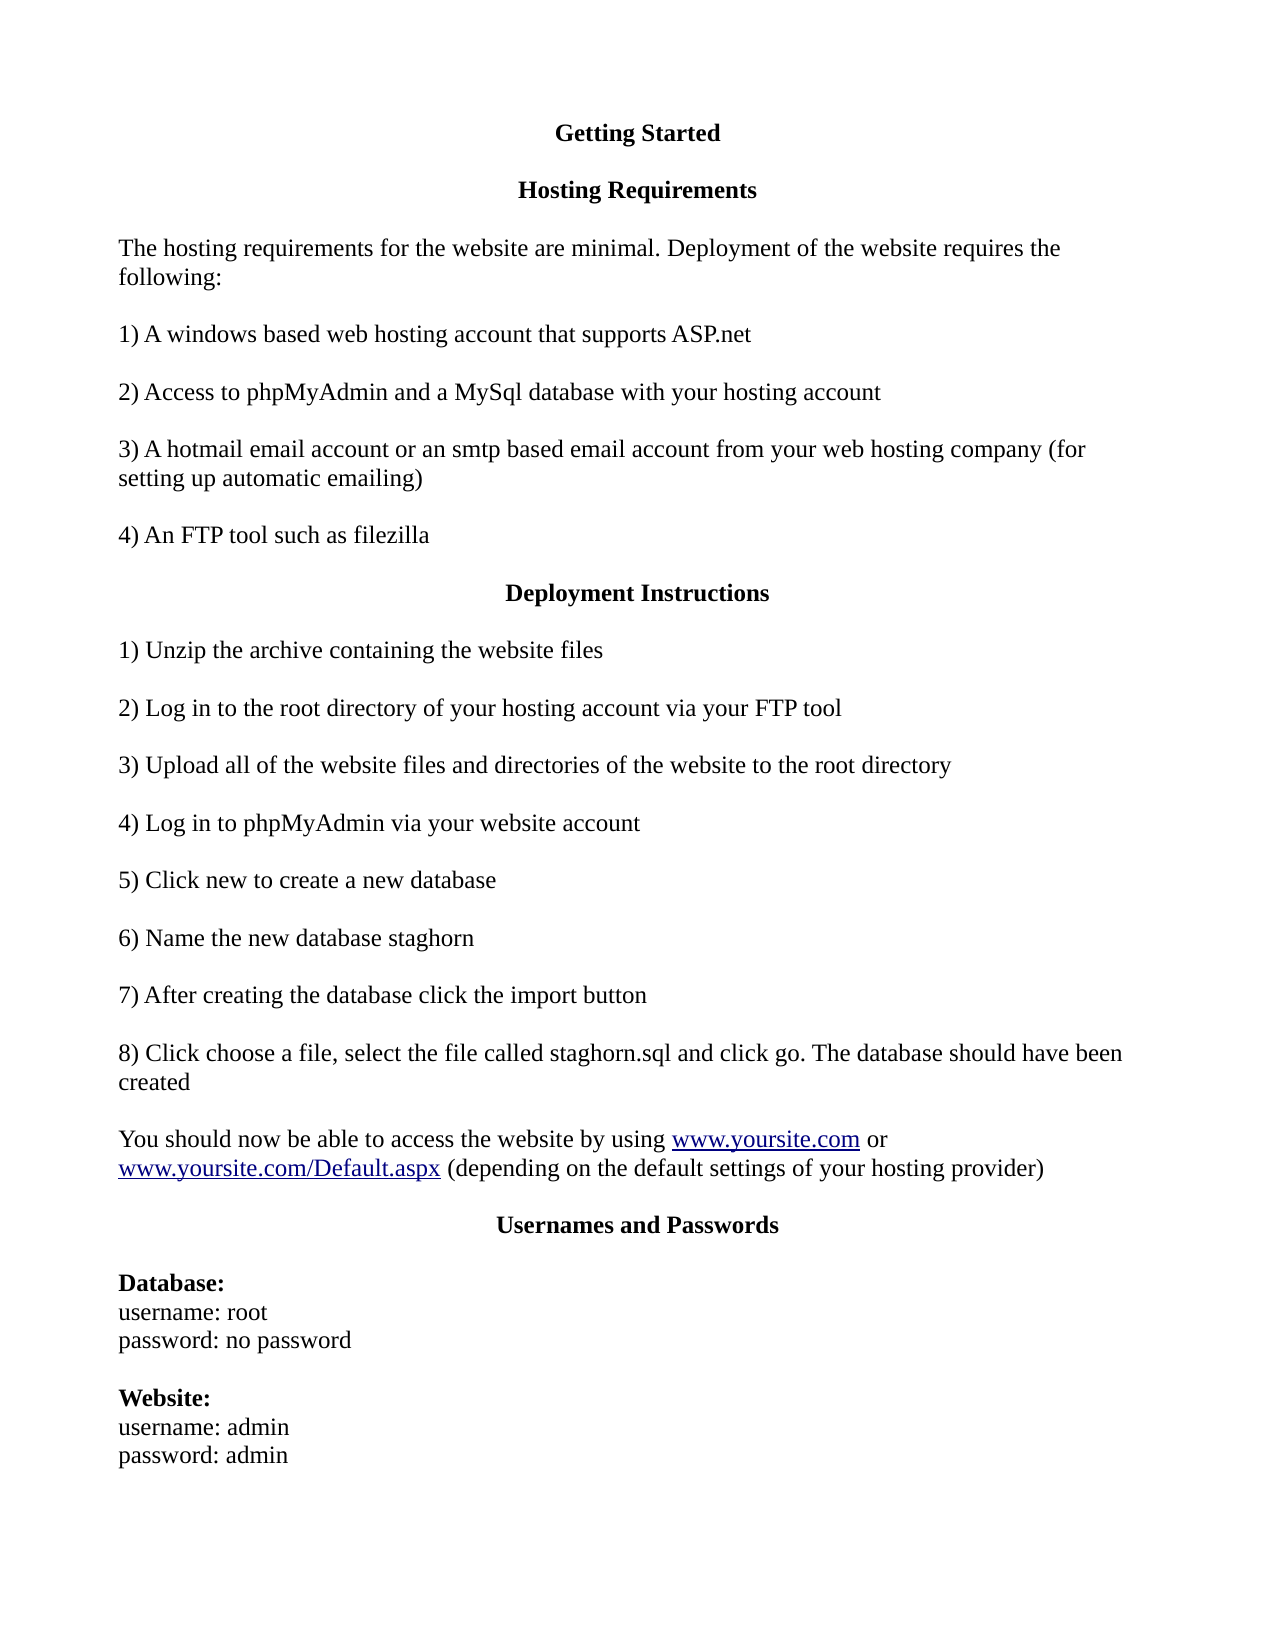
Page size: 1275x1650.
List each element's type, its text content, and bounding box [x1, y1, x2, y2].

text 2) Log in to the root directory of your hosting account via your FTP tool [118, 693, 1157, 722]
text Database: [118, 1268, 1157, 1297]
text 1) A windows based web hosting account that supports ASP.net [118, 319, 1157, 348]
text Usernames and Passwords [118, 1211, 1157, 1239]
text password: admin [118, 1441, 1157, 1469]
text 2) Access to phpMyAdmin and a MySql database with your hosting account [118, 377, 1157, 406]
text 4) An FTP tool such as filezilla [118, 521, 1157, 549]
text 6) Name the new database staghorn [118, 923, 1157, 952]
text 3) A hotmail email account or an smtp based email account from your web hosting company (for setting up automatic emailing) [118, 434, 1157, 492]
text 4) Log in to phpMyAdmin via your website account [118, 808, 1157, 837]
text username: root [118, 1297, 1157, 1326]
text Getting Started [118, 118, 1157, 147]
text The hosting requirements for the website are minimal. Deployment of the website requires the following: [118, 233, 1157, 291]
text password: no password [118, 1326, 1157, 1354]
text 1) Unzip the archive containing the website files [118, 636, 1157, 664]
text 8) Click choose a file, select the file called staghorn.sql and click go. The database should have been created [118, 1038, 1157, 1096]
text Deployment Instructions [118, 578, 1157, 607]
text Website: [118, 1383, 1157, 1412]
text Hosting Requirements [118, 176, 1157, 204]
text You should now be able to access the website by using www.yoursite.com or www.yoursite.com/Default.aspx (depending on the default settings of your hosting provider) [118, 1124, 1157, 1182]
text 3) Upload all of the website files and directories of the website to the root directory [118, 751, 1157, 779]
text 5) Click new to create a new database [118, 866, 1157, 894]
text username: admin [118, 1412, 1157, 1441]
text 7) After creating the database click the import button [118, 981, 1157, 1009]
